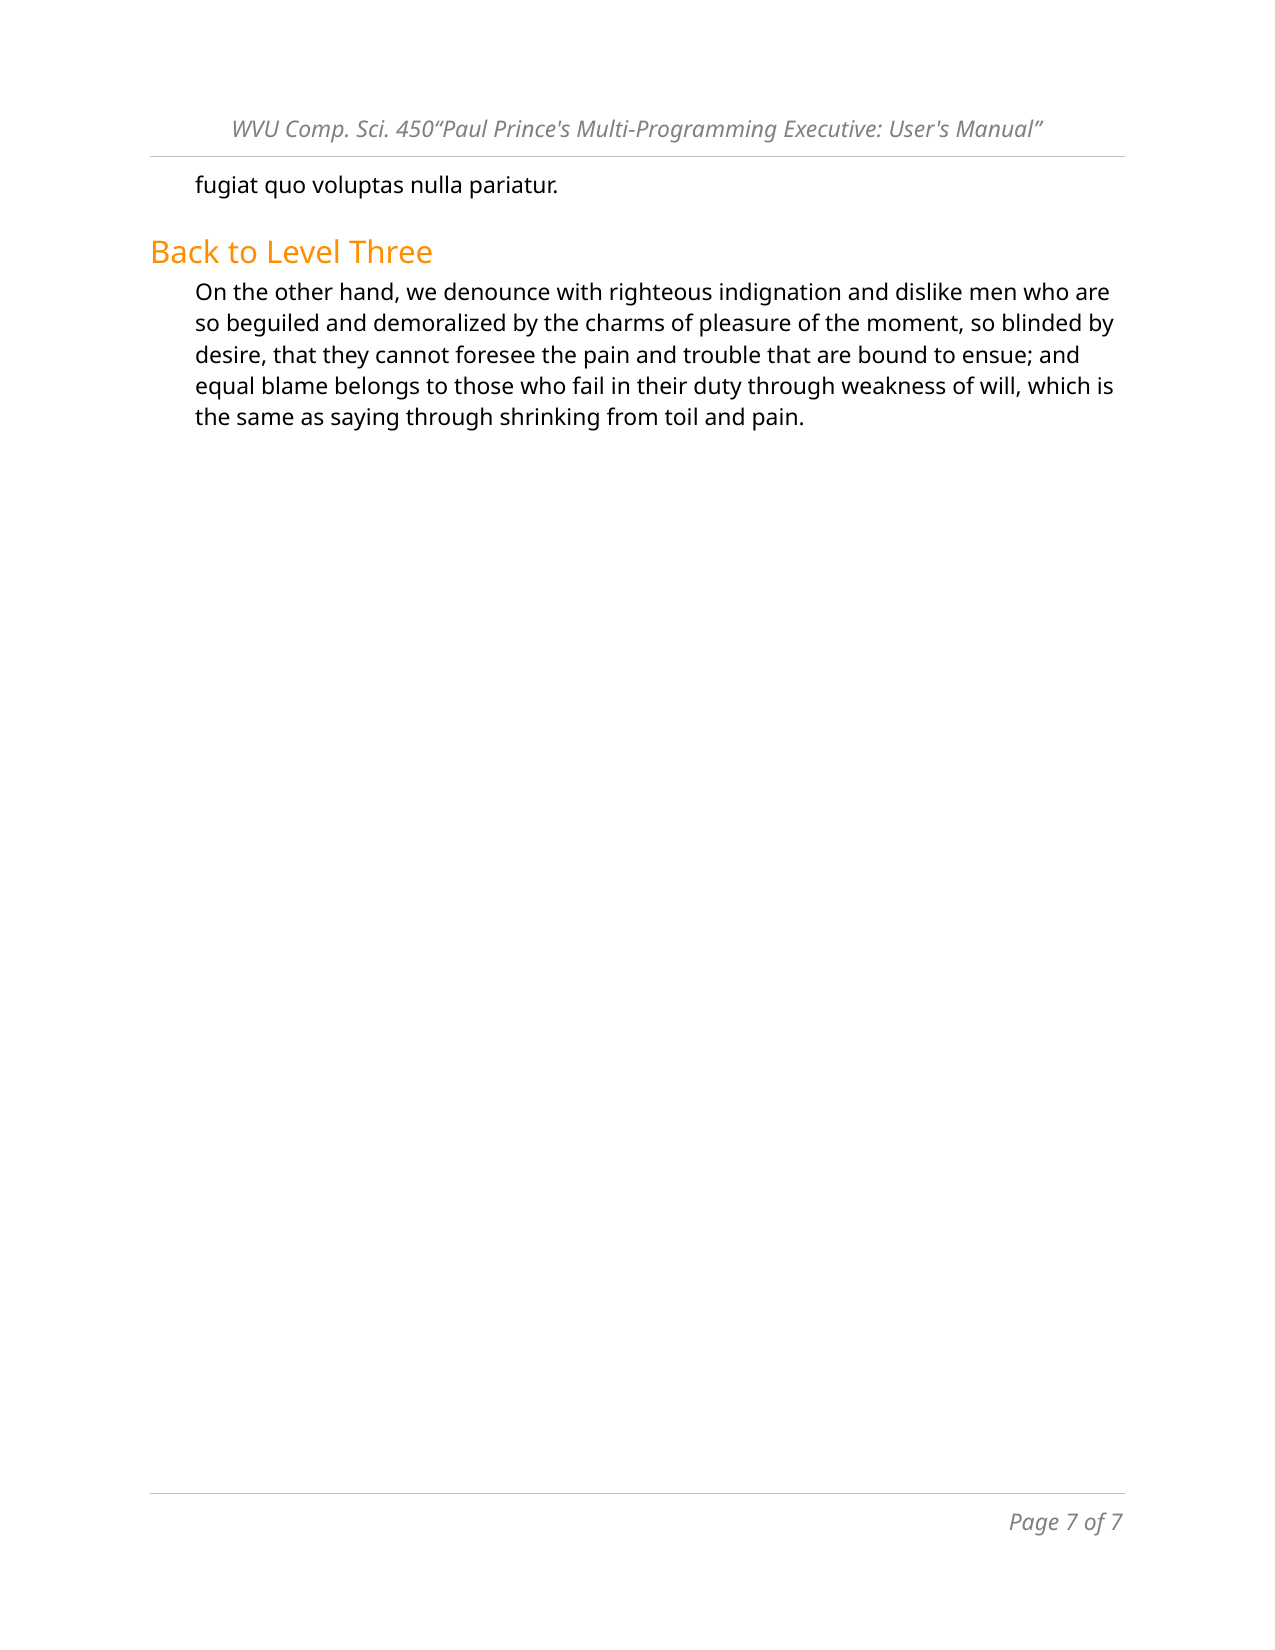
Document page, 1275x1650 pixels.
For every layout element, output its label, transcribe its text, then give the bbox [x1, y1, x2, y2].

text fugiat quo voluptas nulla pariatur. [195, 169, 1125, 200]
subtitle Back to Level Three [150, 231, 1080, 273]
text On the other hand, we denounce with righteous indignation and dislike men who are so beguiled and demoralized by the charms of pleasure of the moment, so blinded by desire, that they cannot foresee the pain and trouble that are bound to ensue; and equal blame belongs to those who fail in their duty through weakness of will, which is the same as saying through shrinking from toil and pain. [195, 276, 1125, 432]
